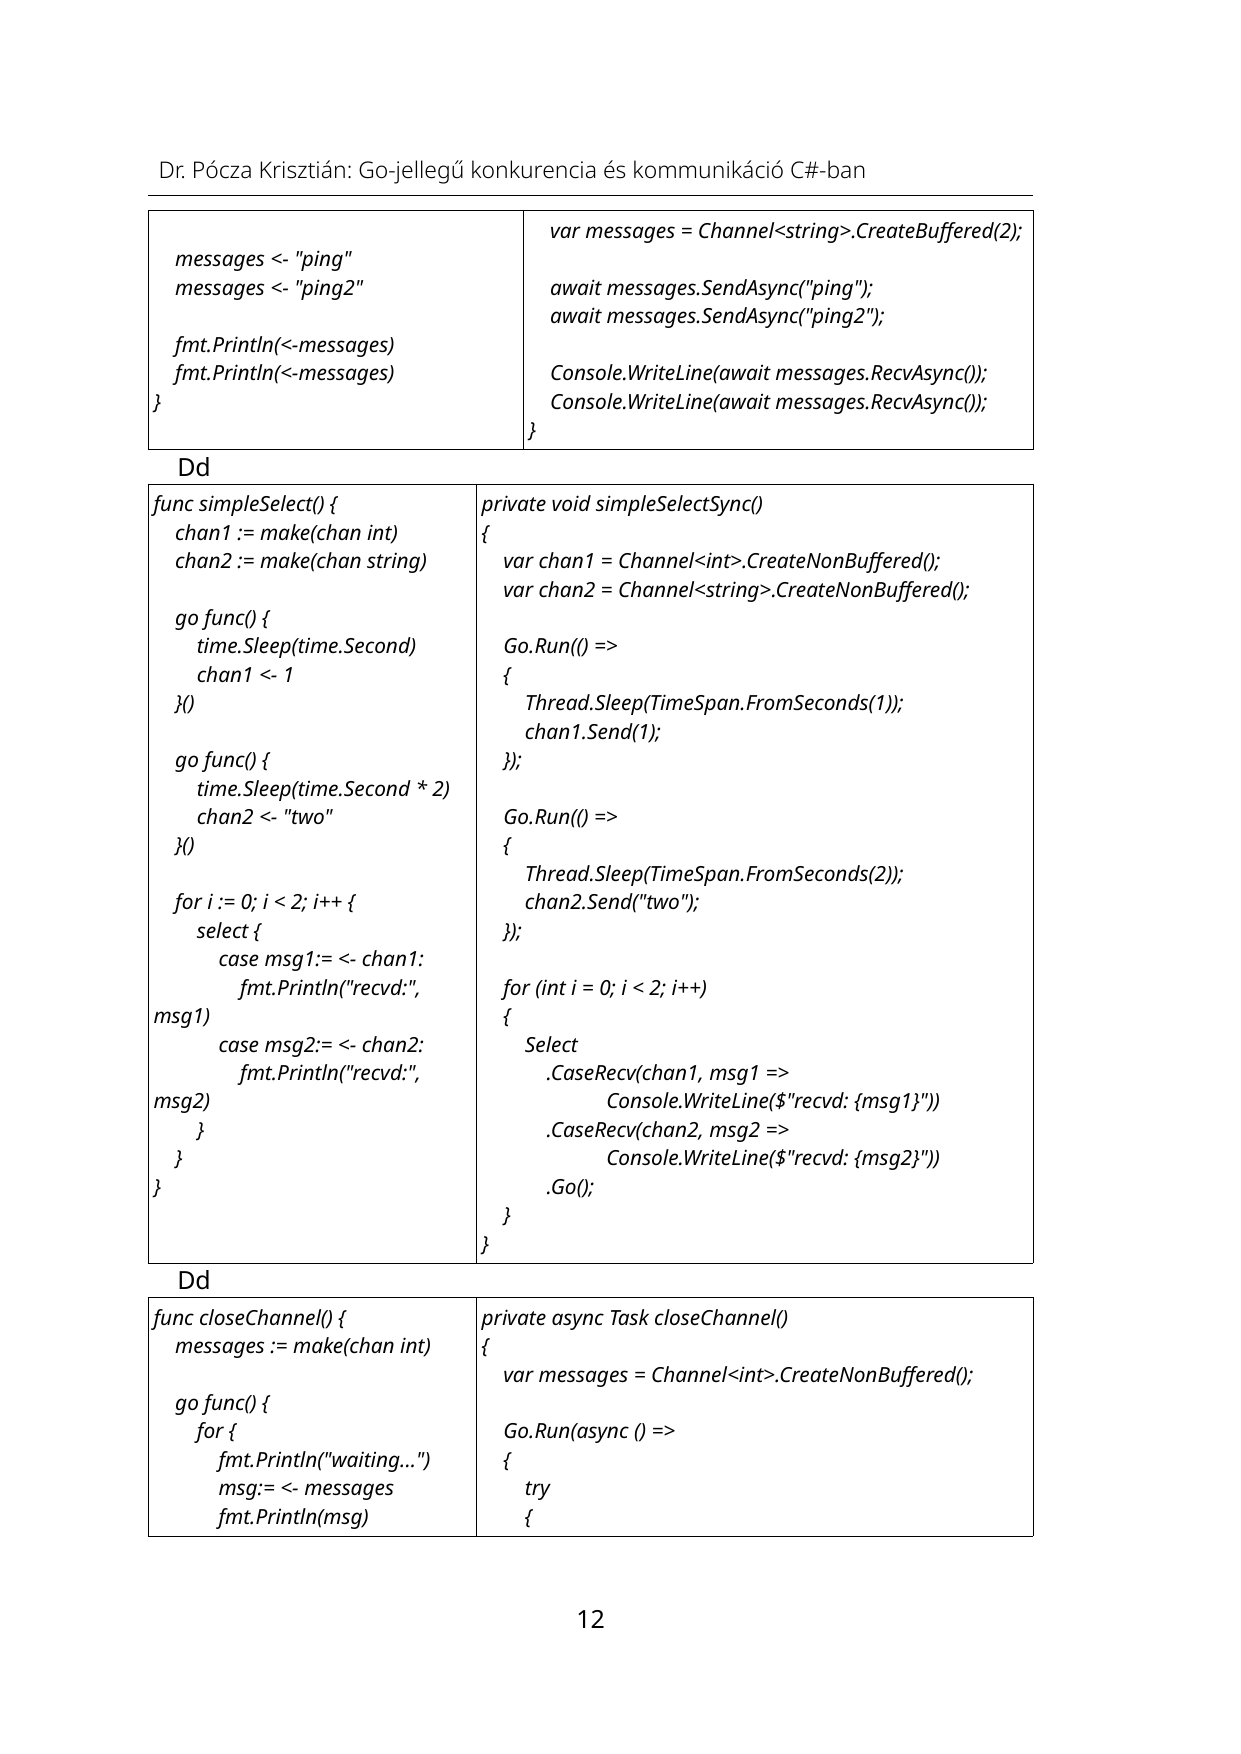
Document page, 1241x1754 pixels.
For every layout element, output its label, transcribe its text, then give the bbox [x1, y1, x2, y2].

table_header private async Task closeChannel() { var messages = Channel<int>.CreateNonBuffered(); Go.Run(async () => { try { [477, 1298, 1033, 1536]
text Dd [148, 1264, 1033, 1297]
table_header var messages = Channel<string>.CreateBuffered(2); await messages.SendAsync("ping"); await messages.SendAsync("ping2"); Console.WriteLine(await messages.RecvAsync()); Console.WriteLine(await messages.RecvAsync()); } [524, 211, 1033, 449]
table_header func closeChannel() { messages := make(chan int) go func() { for { fmt.Println("waiting...") msg:= <- messages fmt.Println(msg) [149, 1298, 476, 1536]
table_header func simpleSelect() { chan1 := make(chan int) chan2 := make(chan string) go func() { time.Sleep(time.Second) chan1 <- 1 }() go func() { time.Sleep(time.Second * 2) chan2 <- "two" }() for i := 0; i < 2; i++ { select { case msg1:= <- chan1: fmt.Println("recvd:", msg1) case msg2:= <- chan2: fmt.Println("recvd:", msg2) } } } [149, 485, 476, 1263]
table_header private void simpleSelectSync() { var chan1 = Channel<int>.CreateNonBuffered(); var chan2 = Channel<string>.CreateNonBuffered(); Go.Run(() => { Thread.Sleep(TimeSpan.FromSeconds(1)); chan1.Send(1); }); Go.Run(() => { Thread.Sleep(TimeSpan.FromSeconds(2)); chan2.Send("two"); }); for (int i = 0; i < 2; i++) { Select .CaseRecv(chan1, msg1 => Console.WriteLine($"recvd: {msg1}")) .CaseRecv(chan2, msg2 => Console.WriteLine($"recvd: {msg2}")) .Go(); } } [477, 485, 1033, 1263]
text Dd [148, 450, 1033, 483]
table_header messages <- "ping" messages <- "ping2" fmt.Println(<-messages) fmt.Println(<-messages) } [149, 211, 523, 449]
